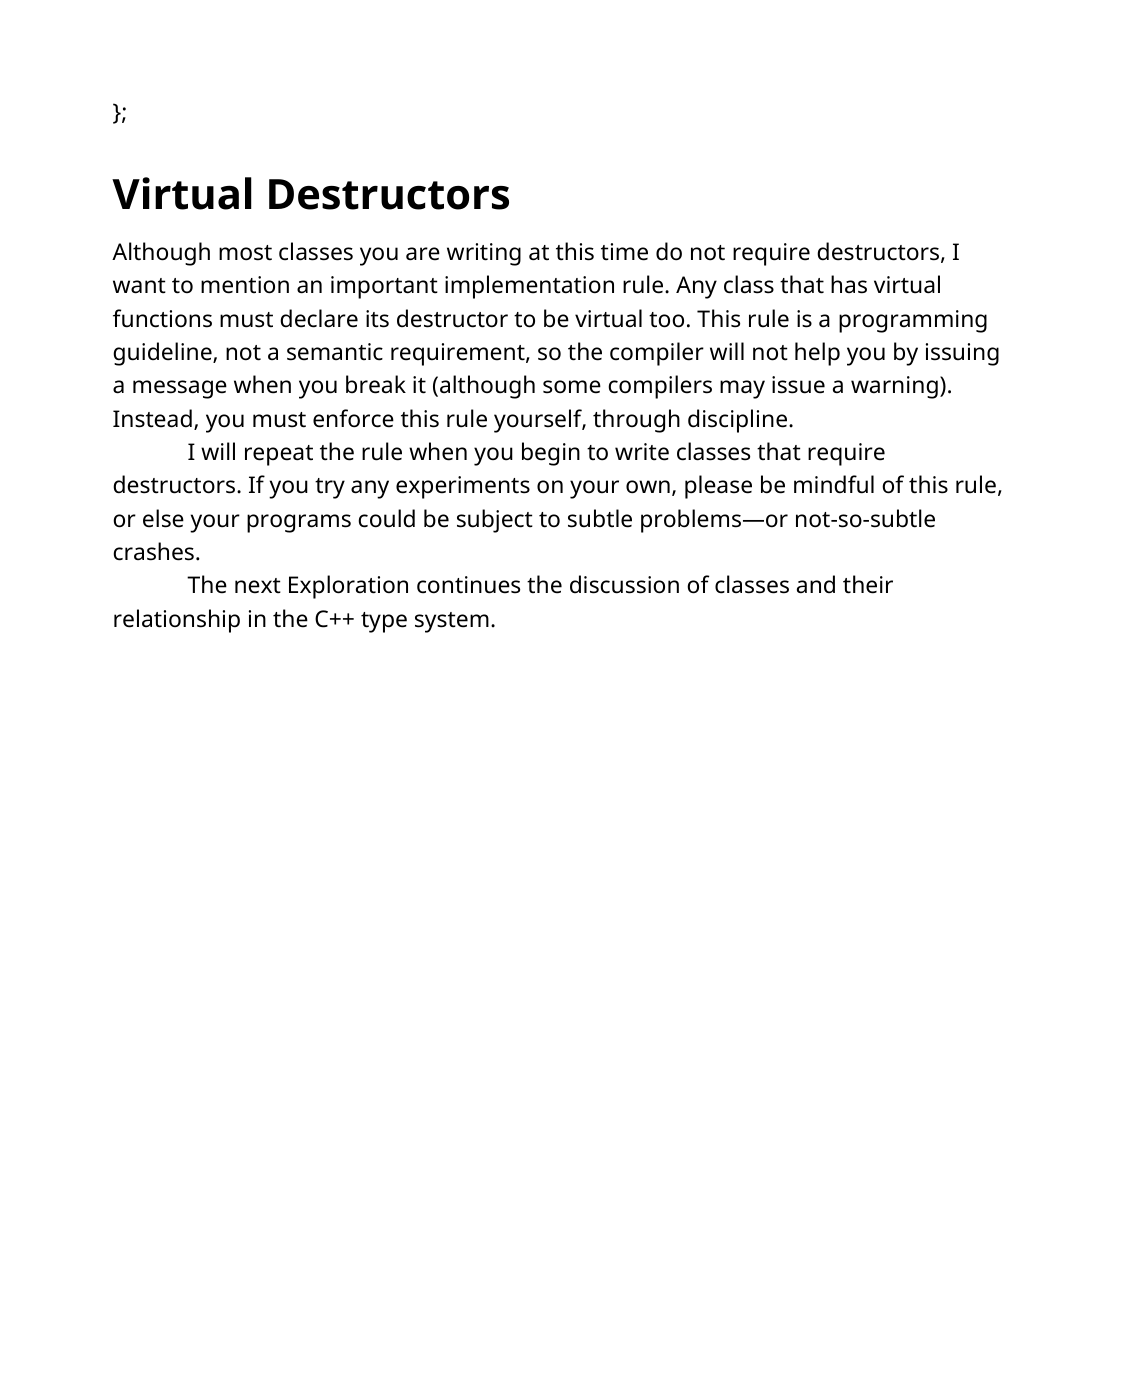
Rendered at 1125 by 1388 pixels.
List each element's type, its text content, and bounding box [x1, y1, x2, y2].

text The next Exploration continues the discussion of classes and their relationship in the C++ type system. [112, 567, 1012, 634]
subtitle Virtual Destructors [112, 165, 1012, 221]
text }; [112, 96, 1012, 127]
text Although most classes you are writing at this time do not require destructors, I want to mention an important implementation rule. Any class that has virtual functions must declare its destructor to be virtual too. This rule is a programming guideline, not a semantic requirement, so the compiler will not help you by issuing a message when you break it (although some compilers may issue a warning). Instead, you must enforce this rule yourself, through discipline. [112, 234, 1012, 434]
text I will repeat the rule when you begin to write classes that require destructors. If you try any experiments on your own, please be mindful of this rule, or else your programs could be subject to subtle problems—or not-so-subtle crashes. [112, 434, 1012, 567]
